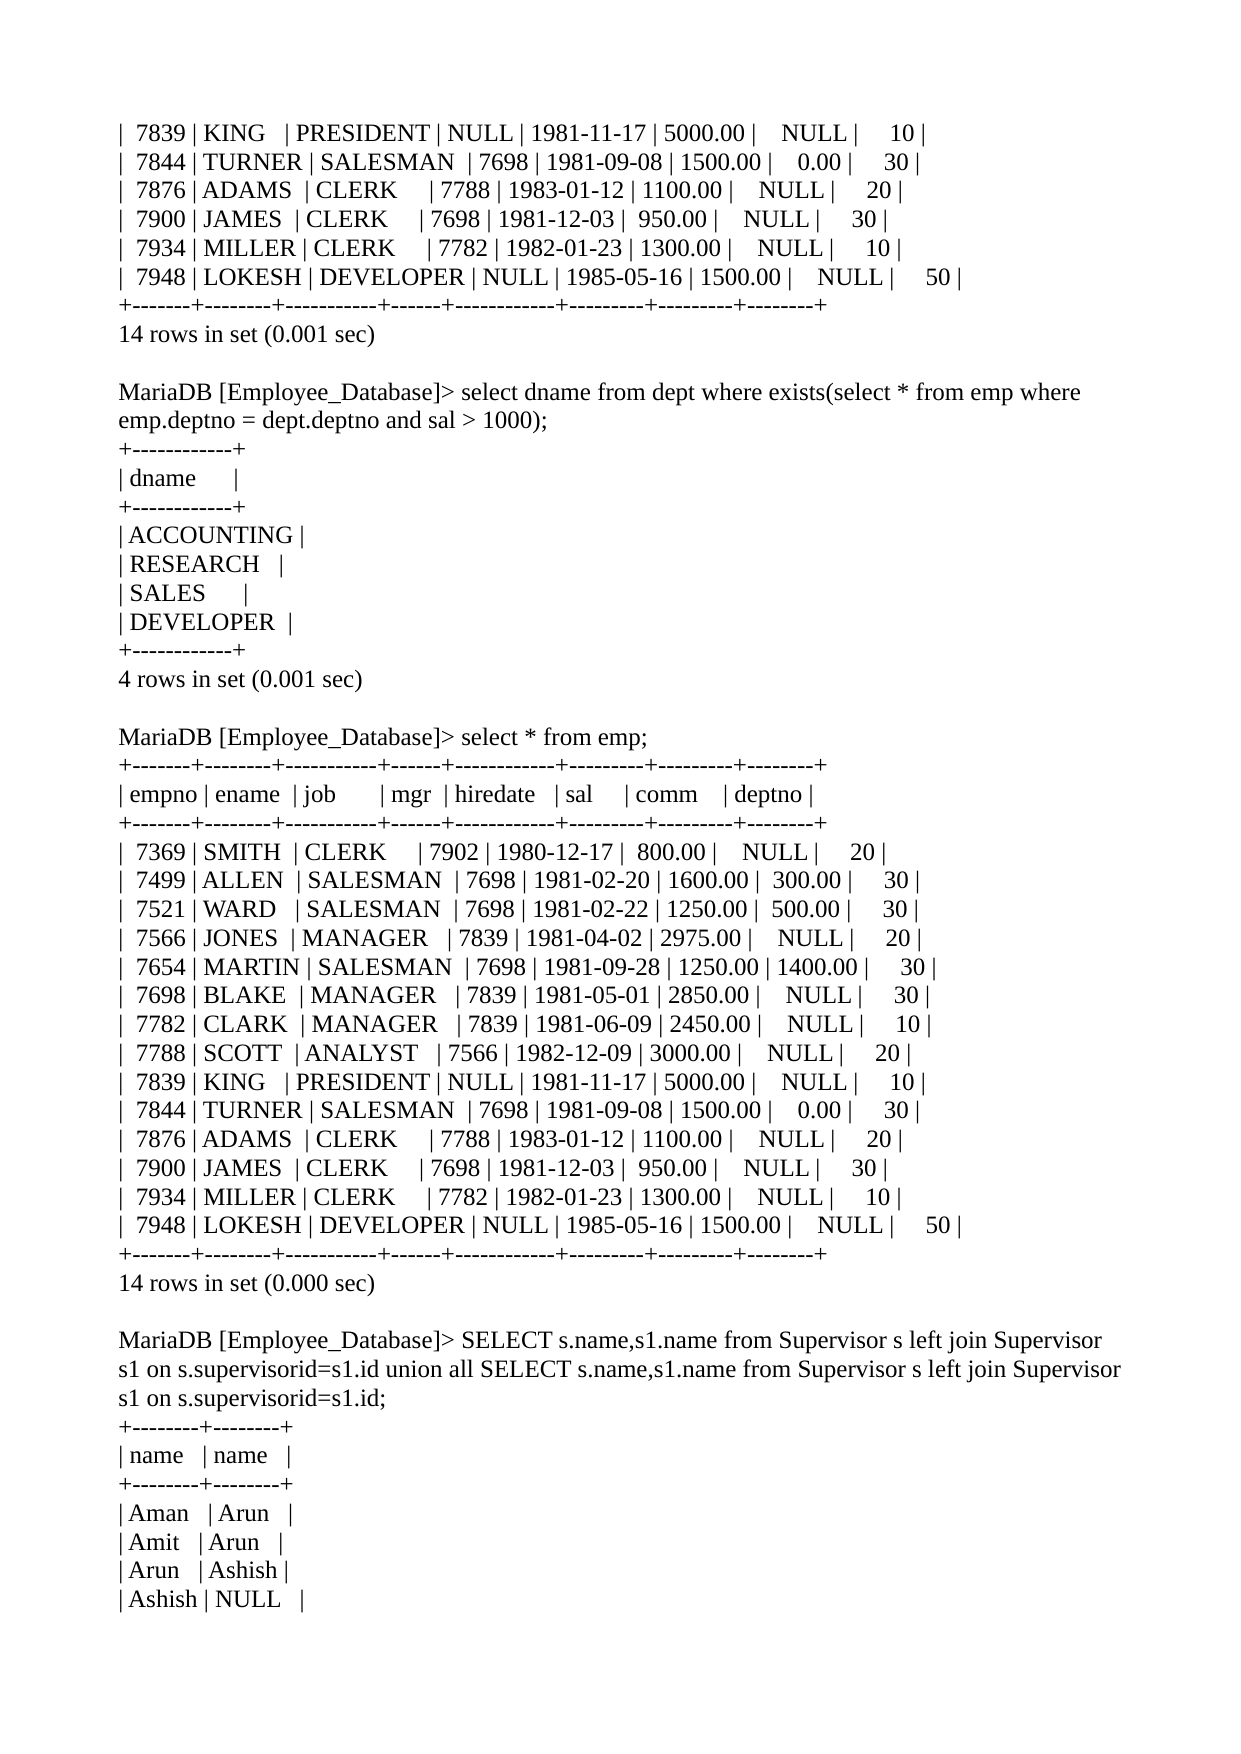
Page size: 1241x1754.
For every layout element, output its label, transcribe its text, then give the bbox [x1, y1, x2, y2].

text MariaDB [Employee_Database]> select * from emp; [118, 722, 1122, 751]
text | 7934 | MILLER | CLERK | 7782 | 1982-01-23 | 1300.00 | NULL | 10 | [118, 233, 1122, 262]
text MariaDB [Employee_Database]> SELECT s.name,s1.name from Supervisor s left join Supervisor s1 on s.supervisorid=s1.id union all SELECT s.name,s1.name from Supervisor s left join Supervisor s1 on s.supervisorid=s1.id; [118, 1326, 1122, 1412]
text | name | name | [118, 1441, 1122, 1469]
text | 7654 | MARTIN | SALESMAN | 7698 | 1981-09-28 | 1250.00 | 1400.00 | 30 | [118, 952, 1122, 981]
text | 7782 | CLARK | MANAGER | 7839 | 1981-06-09 | 2450.00 | NULL | 10 | [118, 1009, 1122, 1038]
text | 7369 | SMITH | CLERK | 7902 | 1980-12-17 | 800.00 | NULL | 20 | [118, 837, 1122, 866]
text +-------+--------+-----------+------+------------+---------+---------+--------+ [118, 1239, 1122, 1268]
text | 7876 | ADAMS | CLERK | 7788 | 1983-01-12 | 1100.00 | NULL | 20 | [118, 1124, 1122, 1153]
text | 7839 | KING | PRESIDENT | NULL | 1981-11-17 | 5000.00 | NULL | 10 | [118, 1067, 1122, 1096]
text | 7698 | BLAKE | MANAGER | 7839 | 1981-05-01 | 2850.00 | NULL | 30 | [118, 981, 1122, 1009]
text | 7934 | MILLER | CLERK | 7782 | 1982-01-23 | 1300.00 | NULL | 10 | [118, 1182, 1122, 1211]
text +------------+ [118, 636, 1122, 664]
text | 7948 | LOKESH | DEVELOPER | NULL | 1985-05-16 | 1500.00 | NULL | 50 | [118, 262, 1122, 291]
text | RESEARCH | [118, 549, 1122, 578]
text | 7876 | ADAMS | CLERK | 7788 | 1983-01-12 | 1100.00 | NULL | 20 | [118, 176, 1122, 204]
text 4 rows in set (0.001 sec) [118, 664, 1122, 693]
text | Ashish | NULL | [118, 1584, 1122, 1613]
text | 7900 | JAMES | CLERK | 7698 | 1981-12-03 | 950.00 | NULL | 30 | [118, 204, 1122, 233]
text | dname | [118, 463, 1122, 492]
text | DEVELOPER | [118, 607, 1122, 636]
text | 7566 | JONES | MANAGER | 7839 | 1981-04-02 | 2975.00 | NULL | 20 | [118, 923, 1122, 952]
text +-------+--------+-----------+------+------------+---------+---------+--------+ [118, 808, 1122, 837]
text +-------+--------+-----------+------+------------+---------+---------+--------+ [118, 751, 1122, 779]
text +--------+--------+ [118, 1469, 1122, 1498]
text | 7844 | TURNER | SALESMAN | 7698 | 1981-09-08 | 1500.00 | 0.00 | 30 | [118, 147, 1122, 176]
text | 7844 | TURNER | SALESMAN | 7698 | 1981-09-08 | 1500.00 | 0.00 | 30 | [118, 1096, 1122, 1124]
text | 7499 | ALLEN | SALESMAN | 7698 | 1981-02-20 | 1600.00 | 300.00 | 30 | [118, 866, 1122, 894]
text | 7839 | KING | PRESIDENT | NULL | 1981-11-17 | 5000.00 | NULL | 10 | [118, 118, 1122, 147]
text | SALES | [118, 578, 1122, 607]
text | ACCOUNTING | [118, 521, 1122, 549]
text | 7788 | SCOTT | ANALYST | 7566 | 1982-12-09 | 3000.00 | NULL | 20 | [118, 1038, 1122, 1067]
text +------------+ [118, 434, 1122, 463]
text | Aman | Arun | [118, 1498, 1122, 1527]
text | 7948 | LOKESH | DEVELOPER | NULL | 1985-05-16 | 1500.00 | NULL | 50 | [118, 1211, 1122, 1239]
text +--------+--------+ [118, 1412, 1122, 1441]
text +-------+--------+-----------+------+------------+---------+---------+--------+ [118, 291, 1122, 319]
text | Arun | Ashish | [118, 1556, 1122, 1584]
text | 7900 | JAMES | CLERK | 7698 | 1981-12-03 | 950.00 | NULL | 30 | [118, 1153, 1122, 1182]
text 14 rows in set (0.001 sec) [118, 319, 1122, 348]
text MariaDB [Employee_Database]> select dname from dept where exists(select * from emp where emp.deptno = dept.deptno and sal > 1000); [118, 377, 1122, 434]
text | empno | ename | job | mgr | hiredate | sal | comm | deptno | [118, 779, 1122, 808]
text 14 rows in set (0.000 sec) [118, 1268, 1122, 1297]
text +------------+ [118, 492, 1122, 521]
text | 7521 | WARD | SALESMAN | 7698 | 1981-02-22 | 1250.00 | 500.00 | 30 | [118, 894, 1122, 923]
text | Amit | Arun | [118, 1527, 1122, 1556]
